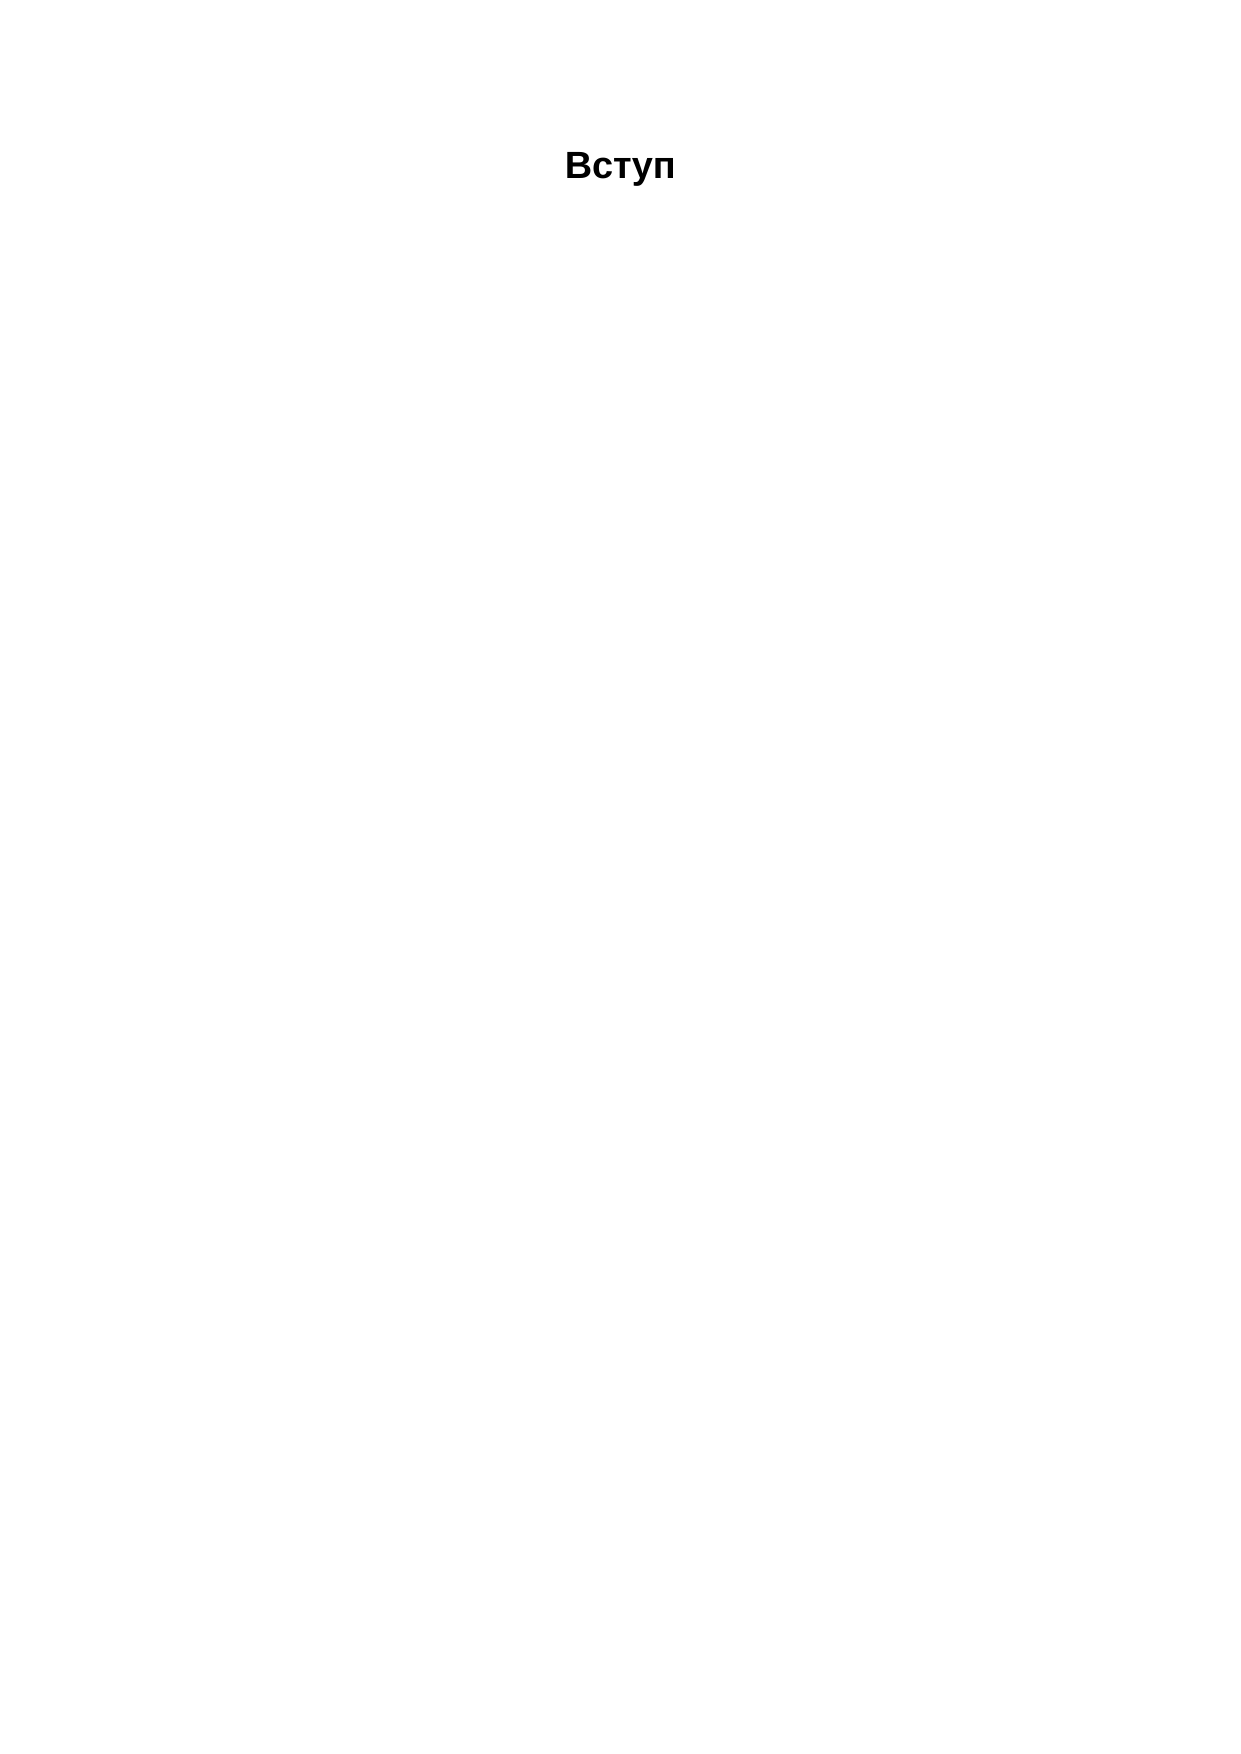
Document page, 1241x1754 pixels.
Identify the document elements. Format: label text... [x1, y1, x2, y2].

subtitle Вступ [118, 143, 1122, 187]
